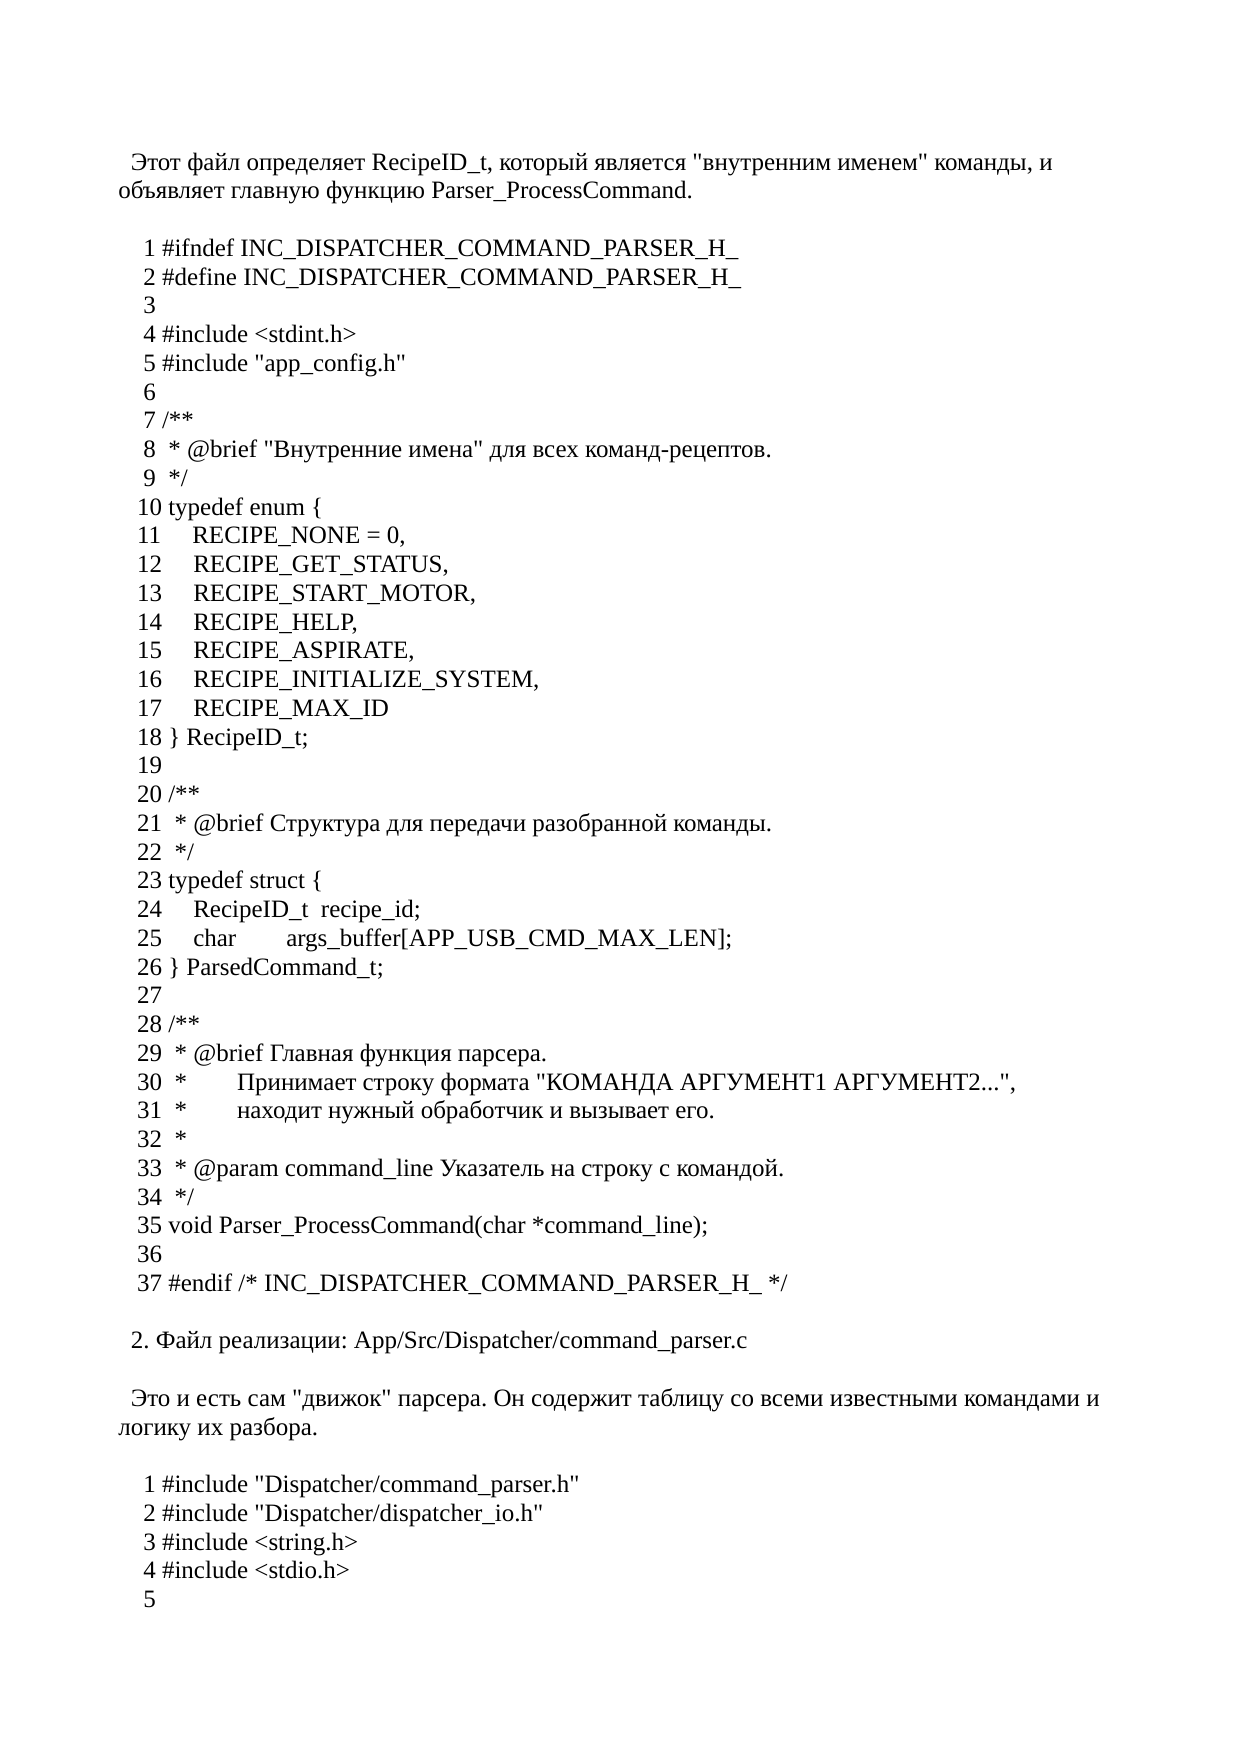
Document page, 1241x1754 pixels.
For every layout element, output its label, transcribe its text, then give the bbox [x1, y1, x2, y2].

text 4 #include <stdint.h> [118, 319, 1122, 348]
text 2. Файл реализации: App/Src/Dispatcher/command_parser.c [118, 1326, 1122, 1354]
text 20 /** [118, 779, 1122, 808]
text 35 void Parser_ProcessCommand(char *command_line); [118, 1211, 1122, 1239]
text 33 * @param command_line Указатель на строку с командой. [118, 1153, 1122, 1182]
text 7 /** [118, 406, 1122, 434]
text 37 #endif /* INC_DISPATCHER_COMMAND_PARSER_H_ */ [118, 1268, 1122, 1297]
text 14 RECIPE_HELP, [118, 607, 1122, 636]
text 5 [118, 1584, 1122, 1613]
text Это и есть сам "движок" парсера. Он содержит таблицу со всеми известными командами и логику их разбора. [118, 1383, 1122, 1441]
text 24 RecipeID_t recipe_id; [118, 894, 1122, 923]
text 3 [118, 291, 1122, 319]
text 5 #include "app_config.h" [118, 348, 1122, 377]
text 21 * @brief Структура для передачи разобранной команды. [118, 808, 1122, 837]
text 6 [118, 377, 1122, 406]
text 13 RECIPE_START_MOTOR, [118, 578, 1122, 607]
text 10 typedef enum { [118, 492, 1122, 521]
text 1 #ifndef INC_DISPATCHER_COMMAND_PARSER_H_ [118, 233, 1122, 262]
text 23 typedef struct { [118, 866, 1122, 894]
text 26 } ParsedCommand_t; [118, 952, 1122, 981]
text 34 */ [118, 1182, 1122, 1211]
text 15 RECIPE_ASPIRATE, [118, 636, 1122, 664]
text 1 #include "Dispatcher/command_parser.h" [118, 1469, 1122, 1498]
text 29 * @brief Главная функция парсера. [118, 1038, 1122, 1067]
text 27 [118, 981, 1122, 1009]
text 32 * [118, 1124, 1122, 1153]
text 30 * Принимает строку формата "КОМАНДА АРГУМЕНТ1 АРГУМЕНТ2...", [118, 1067, 1122, 1096]
text 22 */ [118, 837, 1122, 866]
text 4 #include <stdio.h> [118, 1556, 1122, 1584]
text 3 #include <string.h> [118, 1527, 1122, 1556]
text 25 char args_buffer[APP_USB_CMD_MAX_LEN]; [118, 923, 1122, 952]
text 16 RECIPE_INITIALIZE_SYSTEM, [118, 664, 1122, 693]
text 28 /** [118, 1009, 1122, 1038]
text 17 RECIPE_MAX_ID [118, 693, 1122, 722]
text Этот файл определяет RecipeID_t, который является "внутренним именем" команды, и объявляет главную функцию Parser_ProcessCommand. [118, 147, 1122, 204]
text 18 } RecipeID_t; [118, 722, 1122, 751]
text 8 * @brief "Внутренние имена" для всех команд-рецептов. [118, 434, 1122, 463]
text 9 */ [118, 463, 1122, 492]
text 12 RECIPE_GET_STATUS, [118, 549, 1122, 578]
text 11 RECIPE_NONE = 0, [118, 521, 1122, 549]
text 36 [118, 1239, 1122, 1268]
text 2 #define INC_DISPATCHER_COMMAND_PARSER_H_ [118, 262, 1122, 291]
text 19 [118, 751, 1122, 779]
text 2 #include "Dispatcher/dispatcher_io.h" [118, 1498, 1122, 1527]
text 31 * находит нужный обработчик и вызывает его. [118, 1096, 1122, 1124]
